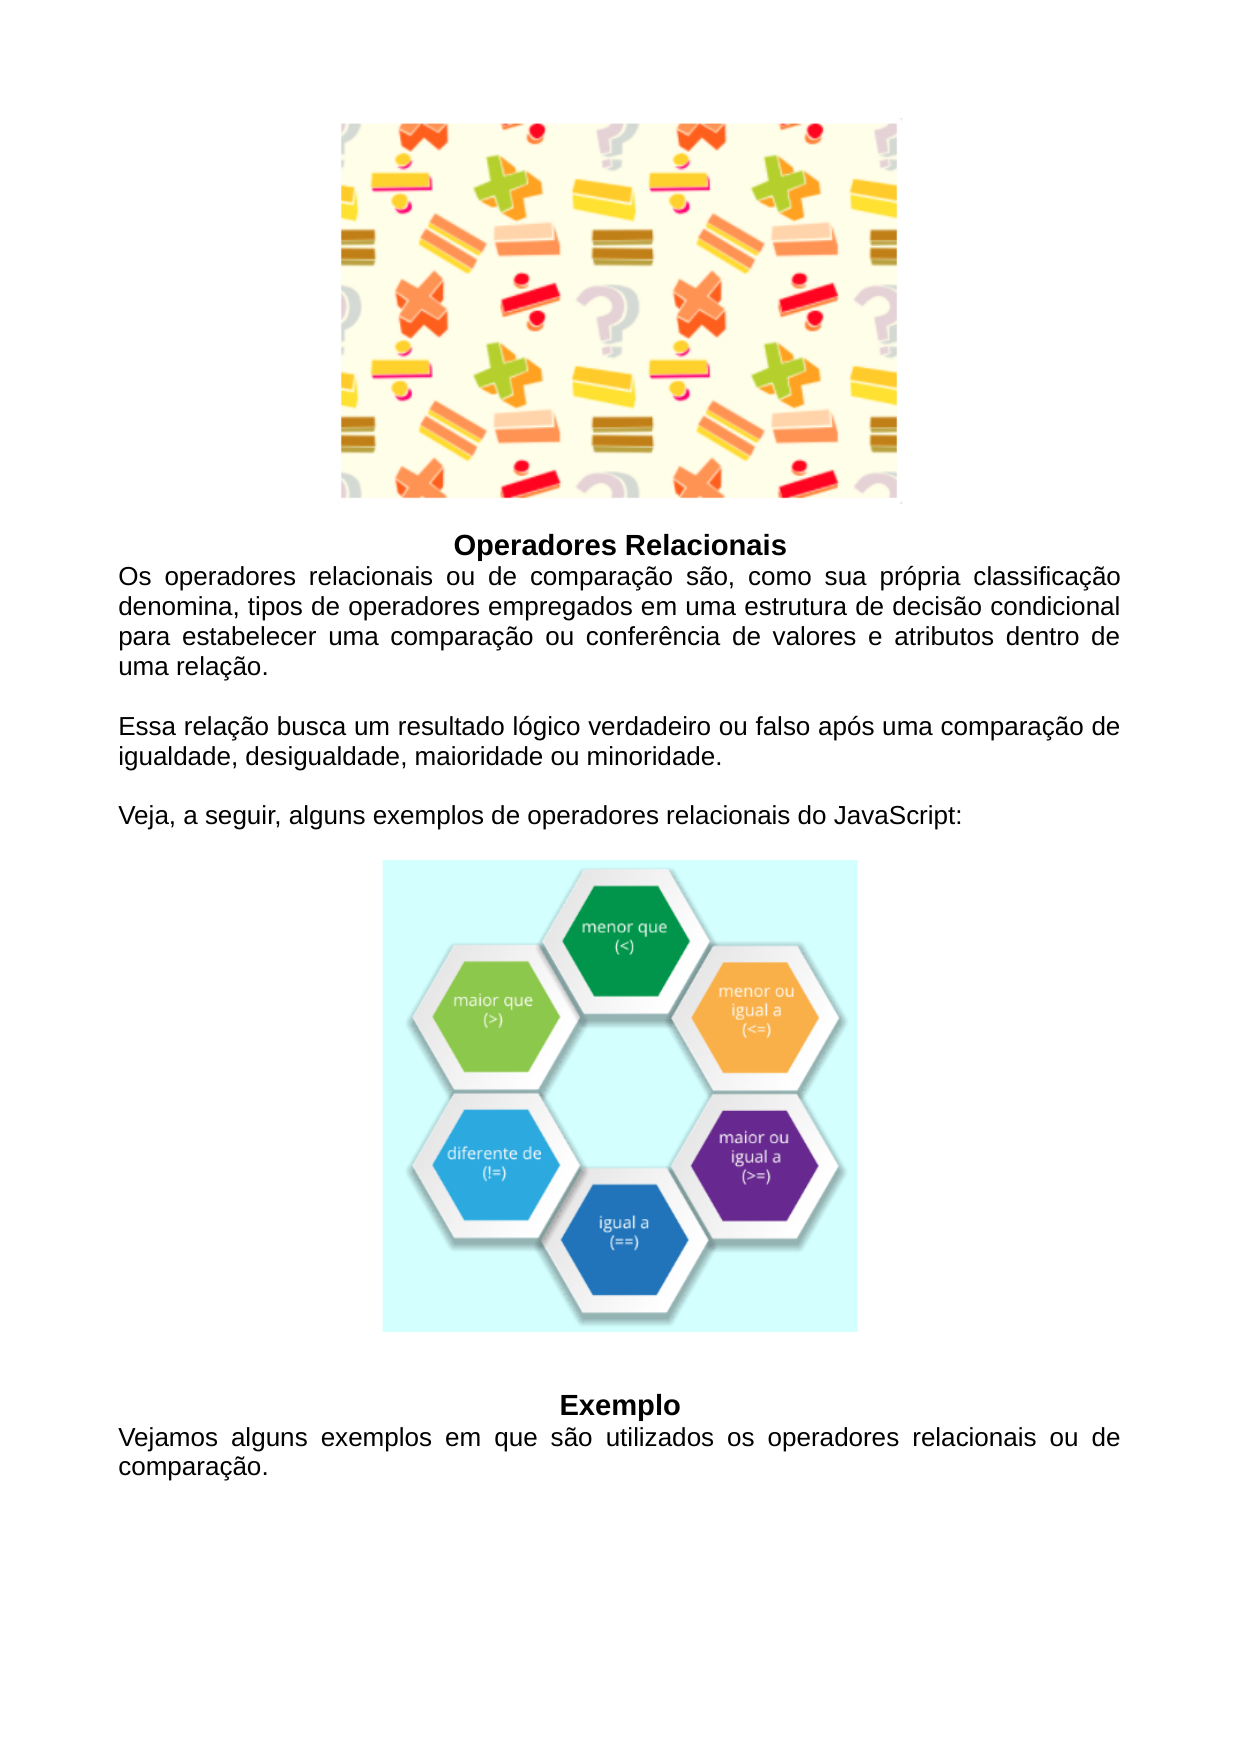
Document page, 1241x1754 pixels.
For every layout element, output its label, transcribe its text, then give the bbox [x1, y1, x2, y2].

text Os operadores relacionais ou de comparação são, como sua própria classificação denomina, tipos de operadores empregados em uma estrutura de decisão condicional para estabelecer uma comparação ou conferência de valores e atributos dentro de uma relação. [118, 561, 1122, 681]
text Veja, a seguir, alguns exemplos de operadores relacionais do JavaScript: [118, 800, 1122, 830]
text Essa relação busca um resultado lógico verdadeiro ou falso após uma comparação de igualdade, desigualdade, maioridade ou minoridade. [118, 711, 1122, 770]
subtitle Exemplo [118, 1388, 1122, 1422]
subtitle Operadores Relacionais [118, 528, 1122, 561]
text Vejamos alguns exemplos em que são utilizados os operadores relacionais ou de comparação. [118, 1422, 1122, 1481]
